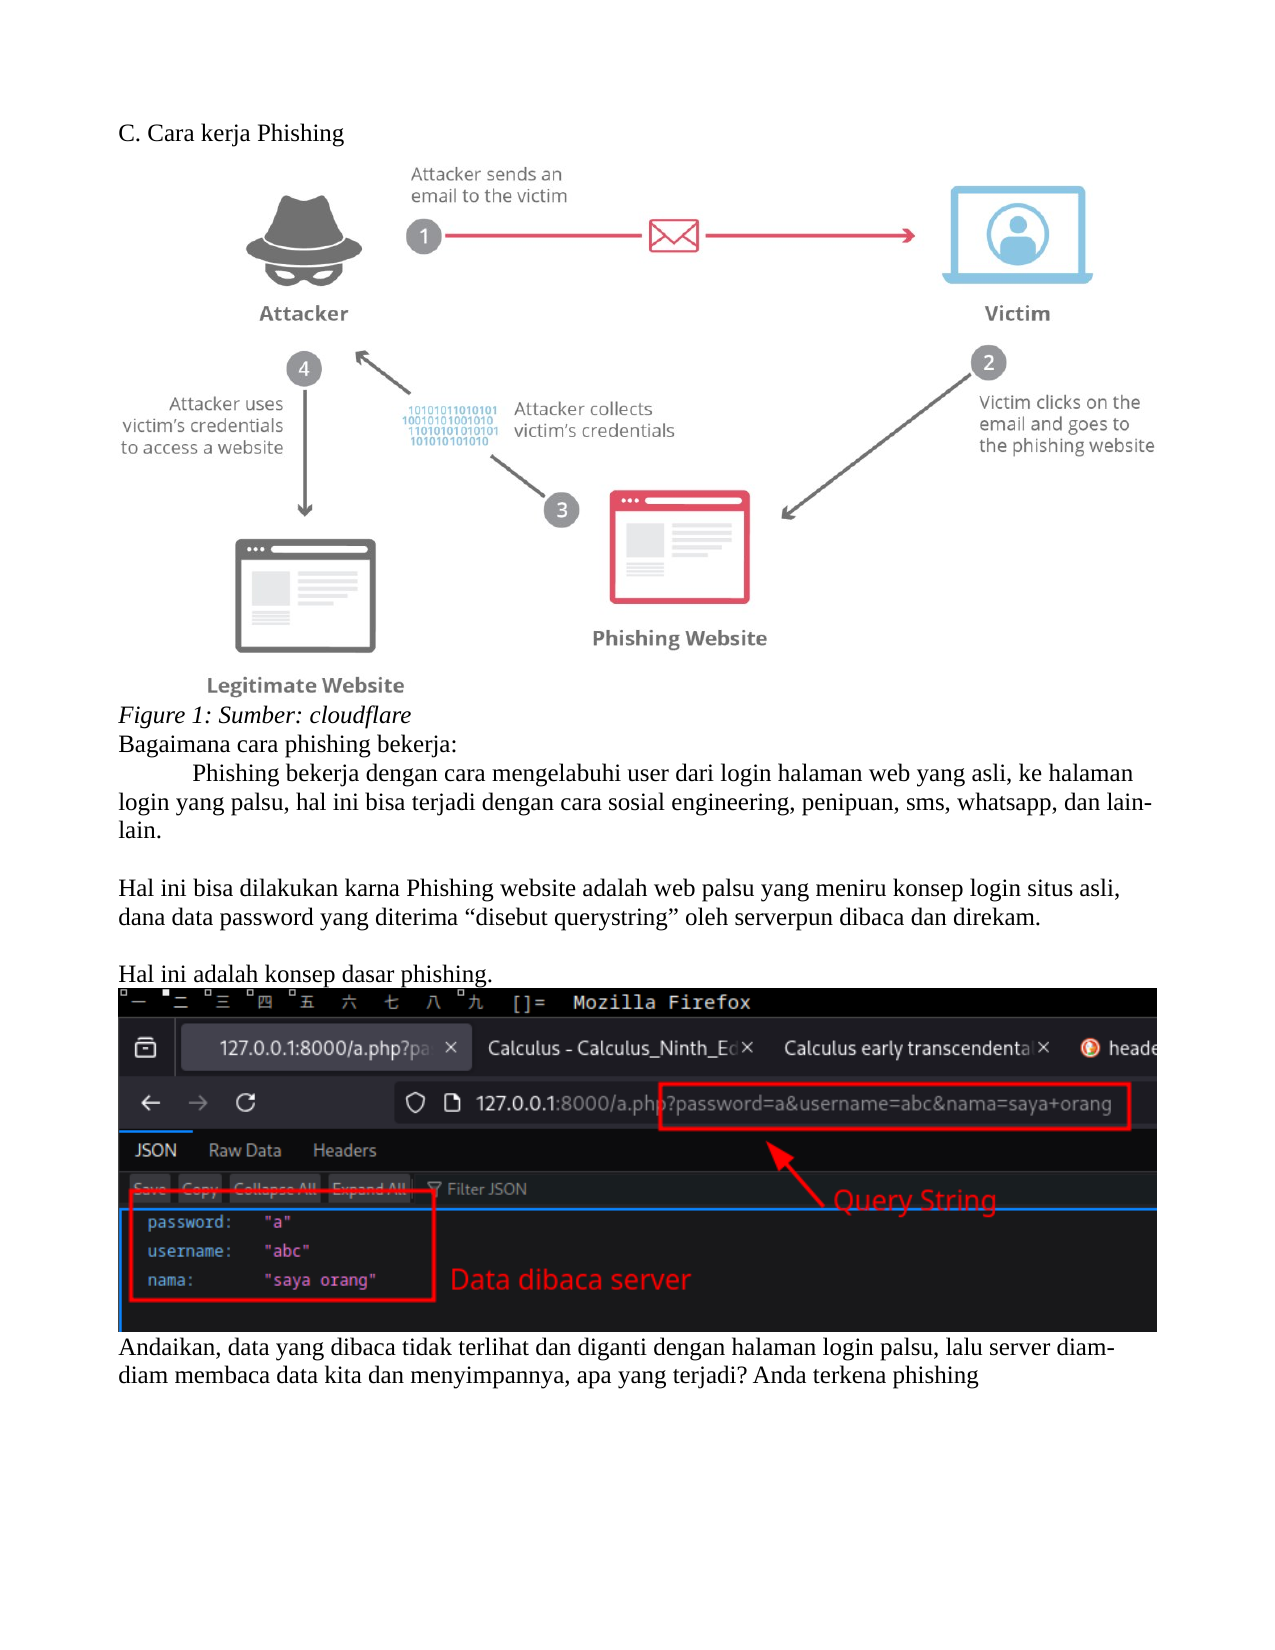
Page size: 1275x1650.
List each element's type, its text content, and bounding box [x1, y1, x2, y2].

text Bagaimana cara phishing bekerja: [118, 729, 1157, 758]
text Figure 1: Sumber: cloudflare [118, 701, 1157, 729]
text Hal ini bisa dilakukan karna Phishing website adalah web palsu yang meniru konsep login situs asli, dana data password yang diterima “disebut querystring” oleh serverpun dibaca dan direkam. [118, 873, 1157, 931]
text Hal ini adalah konsep dasar phishing. [118, 959, 1157, 988]
text C. Cara kerja Phishing [118, 118, 1157, 147]
text Andaikan, data yang dibaca tidak terlihat dan diganti dengan halaman login palsu, lalu server diam-diam membaca data kita dan menyimpannya, apa yang terjadi? Anda terkena phishing [118, 1332, 1157, 1389]
picture [118, 988, 1157, 1332]
picture [118, 159, 1157, 701]
text [118, 147, 1157, 159]
text Phishing bekerja dengan cara mengelabuhi user dari login halaman web yang asli, ke halaman login yang palsu, hal ini bisa terjadi dengan cara sosial engineering, penipuan, sms, whatsapp, dan lain-lain. [118, 758, 1157, 844]
